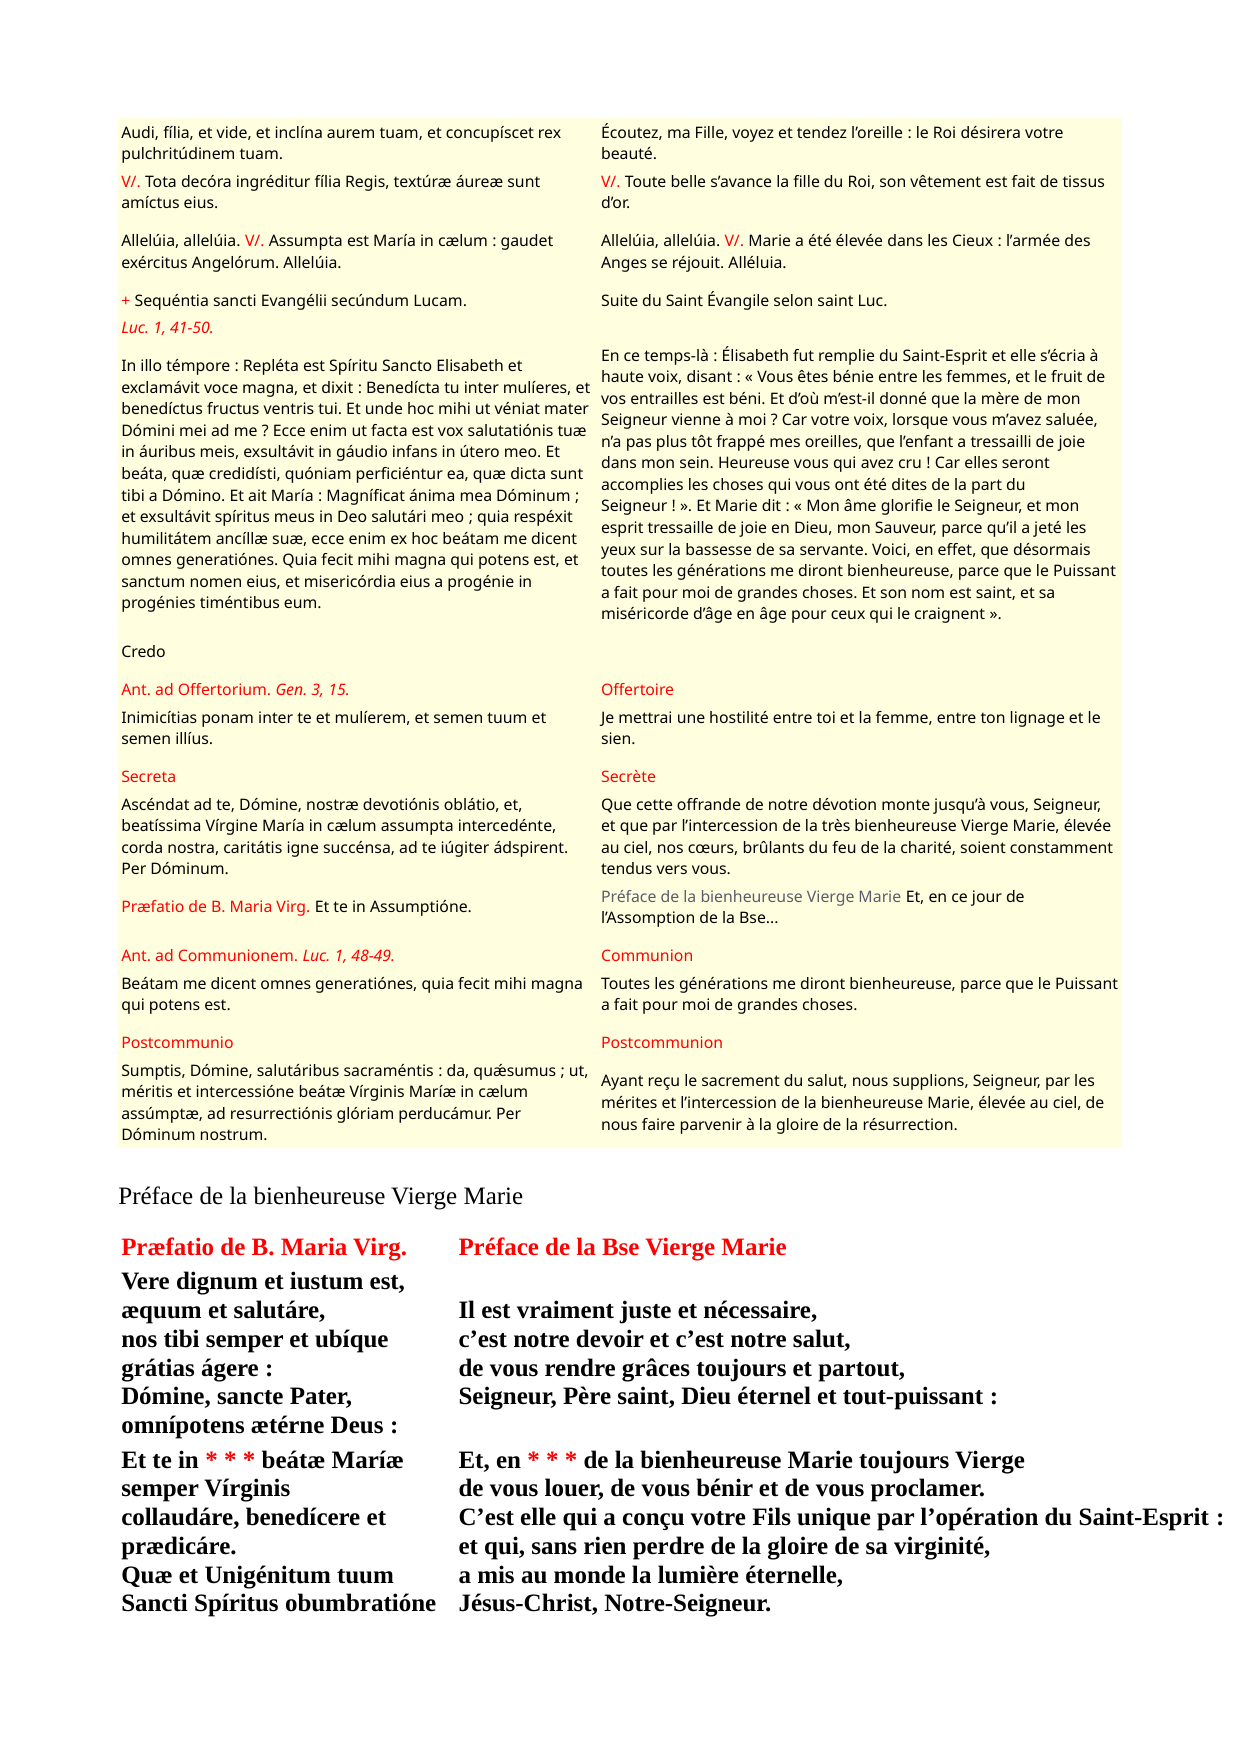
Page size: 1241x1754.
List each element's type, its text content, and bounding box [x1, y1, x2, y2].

table_cell [118, 1018, 598, 1029]
table_cell [598, 638, 1122, 665]
table_cell Secrète [598, 763, 1122, 790]
table_cell Ant. ad Offertorium. Gen. 3, 15. [118, 676, 598, 703]
table_cell Allelúia, allelúia. V/. Assumpta est María in cælum : gaudet exércitus Angelórum. Allelúia. [118, 227, 598, 276]
table_cell Offertoire [598, 676, 1122, 703]
table_cell [118, 216, 598, 227]
table_cell Sumptis, Dómine, salutáribus sacraméntis : da, quǽsumus ; ut, méritis et intercessióne beátæ Vírginis Maríæ in cælum assúmptæ, ad resurrectiónis glóriam perducámur. Per Dóminum nostrum. [118, 1056, 598, 1148]
table_cell [118, 627, 598, 638]
table_cell Suite du Saint Évangile selon saint Luc. [598, 286, 1122, 314]
table_cell [118, 665, 598, 676]
table_cell Communion [598, 942, 1122, 969]
table_cell Luc. 1, 41-50. [118, 314, 598, 341]
table_cell Je mettrai une hostilité entre toi et la femme, entre ton lignage et le sien. [598, 703, 1122, 752]
table_cell V/. Toute belle s’avance la fille du Roi, son vêtement est fait de tissus d’or. [598, 167, 1122, 216]
table_header Préface de la Bse Vierge Marie [455, 1229, 1240, 1263]
table_cell Et te in * * * beátæ Maríæ semper Vírginis collaudáre, benedícere et prædicáre. Quæ et Unigénitum tuum Sancti Spíritus obumbratióne [118, 1442, 455, 1620]
table_cell Ant. ad Communionem. Luc. 1, 48-49. [118, 942, 598, 969]
table_cell Beátam me dicent omnes generatiónes, quia fecit mihi magna qui potens est. [118, 969, 598, 1018]
table_cell Ascéndat ad te, Dómine, nostræ devotiónis oblátio, et, beatíssima Vírgine María in cælum assumpta intercedénte, corda nostra, caritátis igne succénsa, ad te iúgiter ádspirent. Per Dóminum. [118, 790, 598, 882]
table_cell [598, 931, 1122, 942]
table_cell Postcommunion [598, 1029, 1122, 1056]
table_cell Postcommunio [118, 1029, 598, 1056]
table_cell In illo témpore : Repléta est Spíritu Sancto Elisabeth et exclamávit voce magna, et dixit : Benedícta tu inter mulíeres, et benedíctus fructus ventris tui. Et unde hoc mihi ut véniat mater Dómini mei ad me ? Ecce enim ut facta est vox salutatiónis tuæ in áuribus meis, exsultávit in gáudio infans in útero meo. Et beáta, quæ credidísti, quóniam perficiéntur ea, quæ dicta sunt tibi a Dómino. Et ait María : Magníficat ánima mea Dóminum ; et exsultávit spíritus meus in Deo salutári meo ; quia respéxit humilitátem ancíllæ suæ, ecce enim ex hoc beátam me dicent omnes generatiónes. Quia fecit mihi magna qui potens est, et sanctum nomen eius, et misericórdia eius a progénie in progénies timéntibus eum. [118, 341, 598, 627]
table_cell Vere dignum et iustum est, æquum et salutáre, nos tibi semper et ubíque grátias ágere : Dómine, sancte Pater, omnípotens ætérne Deus : [118, 1264, 455, 1442]
table_cell Préface de la bienheureuse Vierge Marie Et, en ce jour de l’Assomption de la Bse... [598, 882, 1122, 931]
table_cell Allelúia, allelúia. V/. Marie a été élevée dans les Cieux : l’armée des Anges se réjouit. Alléluia. [598, 227, 1122, 276]
table_cell [118, 931, 598, 942]
table_cell Écoutez, ma Fille, voyez et tendez l’oreille : le Roi désirera votre beauté. [598, 118, 1122, 167]
table_cell [598, 314, 1122, 341]
table_cell Secreta [118, 763, 598, 790]
table_cell Toutes les générations me diront bienheureuse, parce que le Puissant a fait pour moi de grandes choses. [598, 969, 1122, 1018]
table_cell [598, 216, 1122, 227]
table_cell [118, 276, 598, 286]
table_cell [598, 665, 1122, 676]
table_cell Inimicítias ponam inter te et mulíerem, et semen tuum et semen illíus. [118, 703, 598, 752]
table_cell [118, 752, 598, 763]
text Préface de la bienheureuse Vierge Marie [118, 1148, 1122, 1210]
table_cell Que cette offrande de notre dévotion monte jusqu’à vous, Seigneur, et que par l’intercession de la très bienheureuse Vierge Marie, élevée au ciel, nos cœurs, brûlants du feu de la charité, soient constamment tendus vers vous. [598, 790, 1122, 882]
table_cell Il est vraiment juste et nécessaire, c’est notre devoir et c’est notre salut, de vous rendre grâces toujours et partout, Seigneur, Père saint, Dieu éternel et tout-puissant : [455, 1264, 1240, 1442]
table_cell Et, en * * * de la bienheureuse Marie toujours Vierge de vous louer, de vous bénir et de vous proclamer. C’est elle qui a conçu votre Fils unique par l’opération du Saint-Esprit : et qui, sans rien perdre de la gloire de sa virginité, a mis au monde la lumière éternelle, Jésus-Christ, Notre-Seigneur. [455, 1442, 1240, 1620]
table_header Præfatio de B. Maria Virg. [118, 1229, 455, 1263]
table_cell Ayant reçu le sacrement du salut, nous supplions, Seigneur, par les mérites et l’intercession de la bienheureuse Marie, élevée au ciel, de nous faire parvenir à la gloire de la résurrection. [598, 1056, 1122, 1148]
table_cell [598, 276, 1122, 286]
table_cell Præfatio de B. Maria Virg. Et te in Assumptióne. [118, 882, 598, 931]
table_cell [598, 627, 1122, 638]
table_cell En ce temps-là : Élisabeth fut remplie du Saint-Esprit et elle s’écria à haute voix, disant : « Vous êtes bénie entre les femmes, et le fruit de vos entrailles est béni. Et d’où m’est-il donné que la mère de mon Seigneur vienne à moi ? Car votre voix, lorsque vous m’avez saluée, n’a pas plus tôt frappé mes oreilles, que l’enfant a tressailli de joie dans mon sein. Heureuse vous qui avez cru ! Car elles seront accomplies les choses qui vous ont été dites de la part du Seigneur ! ». Et Marie dit : « Mon âme glorifie le Seigneur, et mon esprit tressaille de joie en Dieu, mon Sauveur, parce qu’il a jeté les yeux sur la bassesse de sa servante. Voici, en effet, que désormais toutes les générations me diront bienheureuse, parce que le Puissant a fait pour moi de grandes choses. Et son nom est saint, et sa miséricorde d’âge en âge pour ceux qui le craignent ». [598, 341, 1122, 627]
table_cell + Sequéntia sancti Evangélii secúndum Lucam. [118, 286, 598, 314]
table_cell Credo [118, 638, 598, 665]
table_cell Audi, fília, et vide, et inclína aurem tuam, et concupíscet rex pulchritúdinem tuam. [118, 118, 598, 167]
table_cell [598, 1018, 1122, 1029]
table_cell V/. Tota decóra ingréditur fília Regis, textúræ áureæ sunt amíctus eius. [118, 167, 598, 216]
table_cell [598, 752, 1122, 763]
